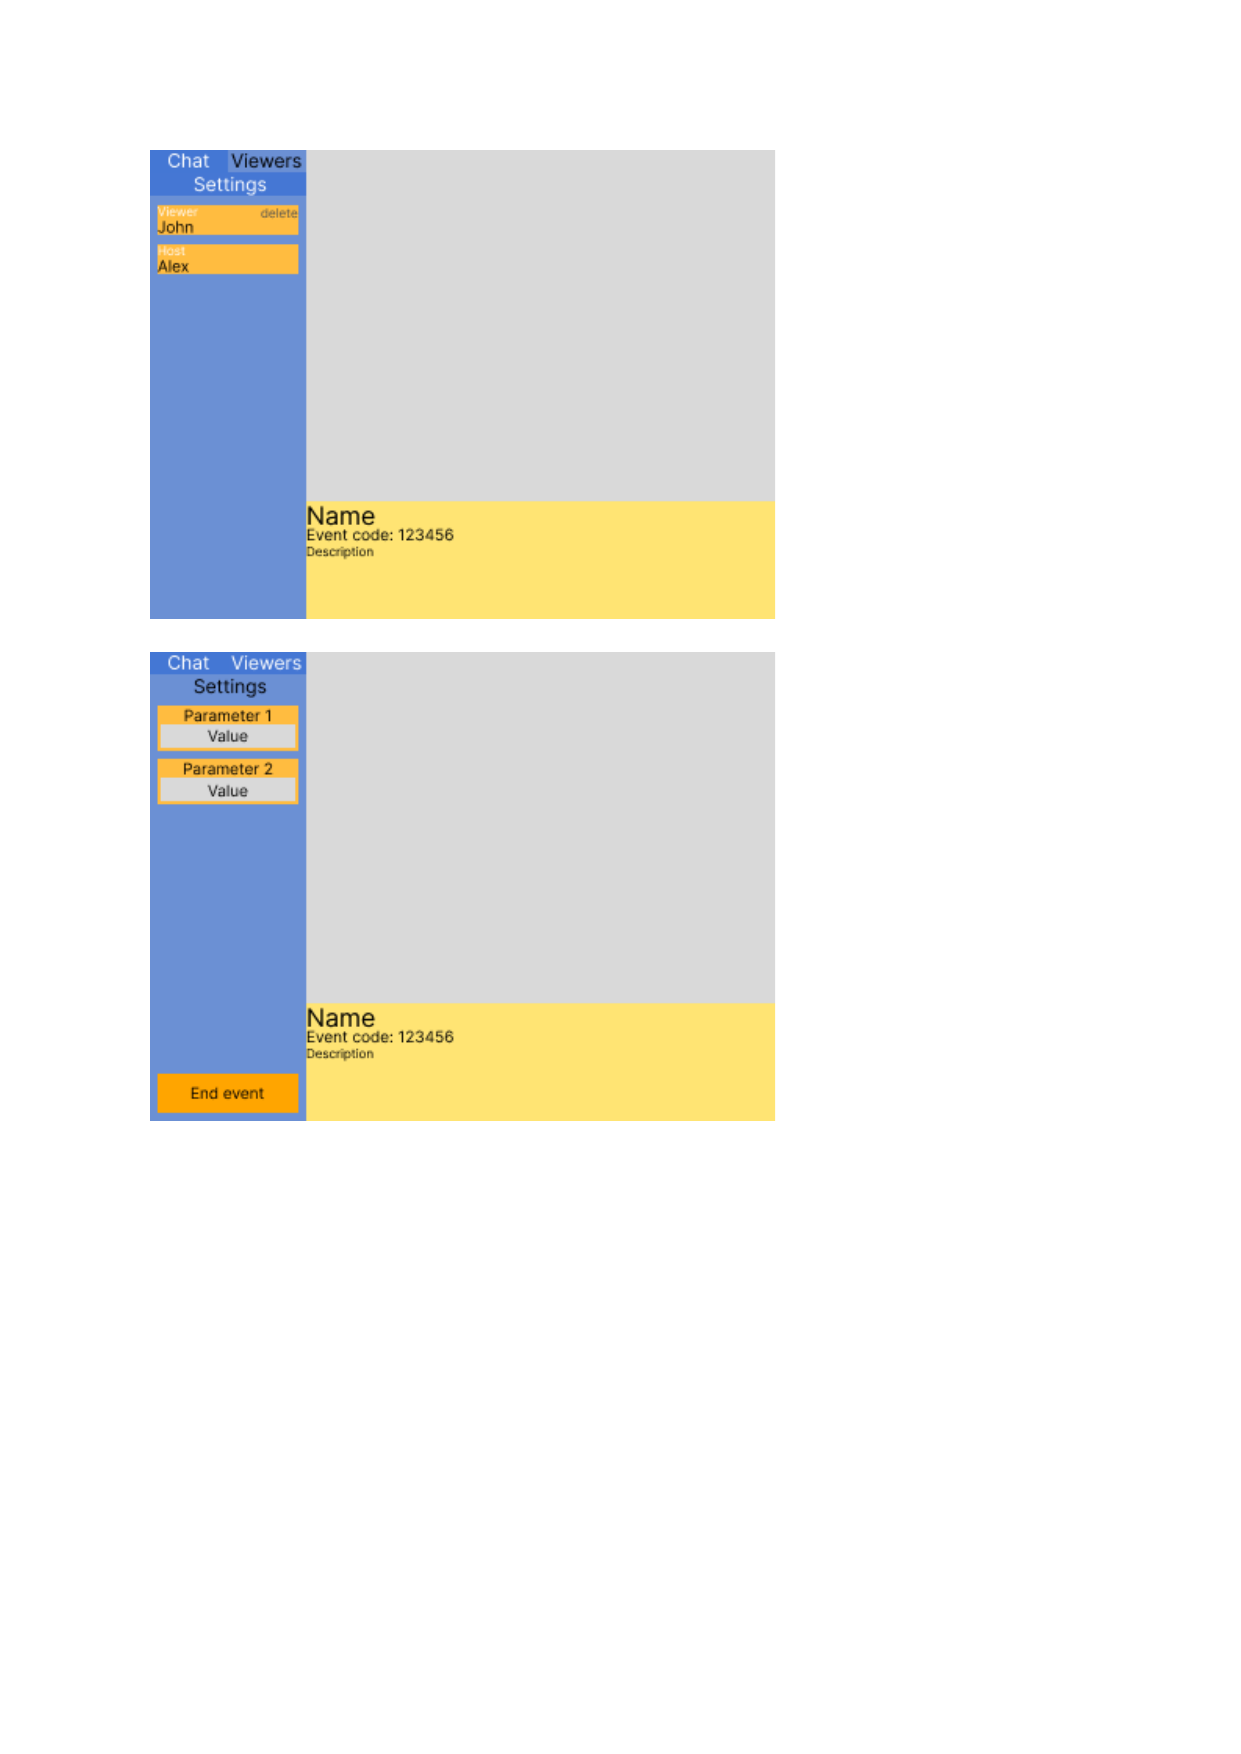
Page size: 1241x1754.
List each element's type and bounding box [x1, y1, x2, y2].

picture [150, 150, 775, 619]
picture [150, 652, 775, 1121]
